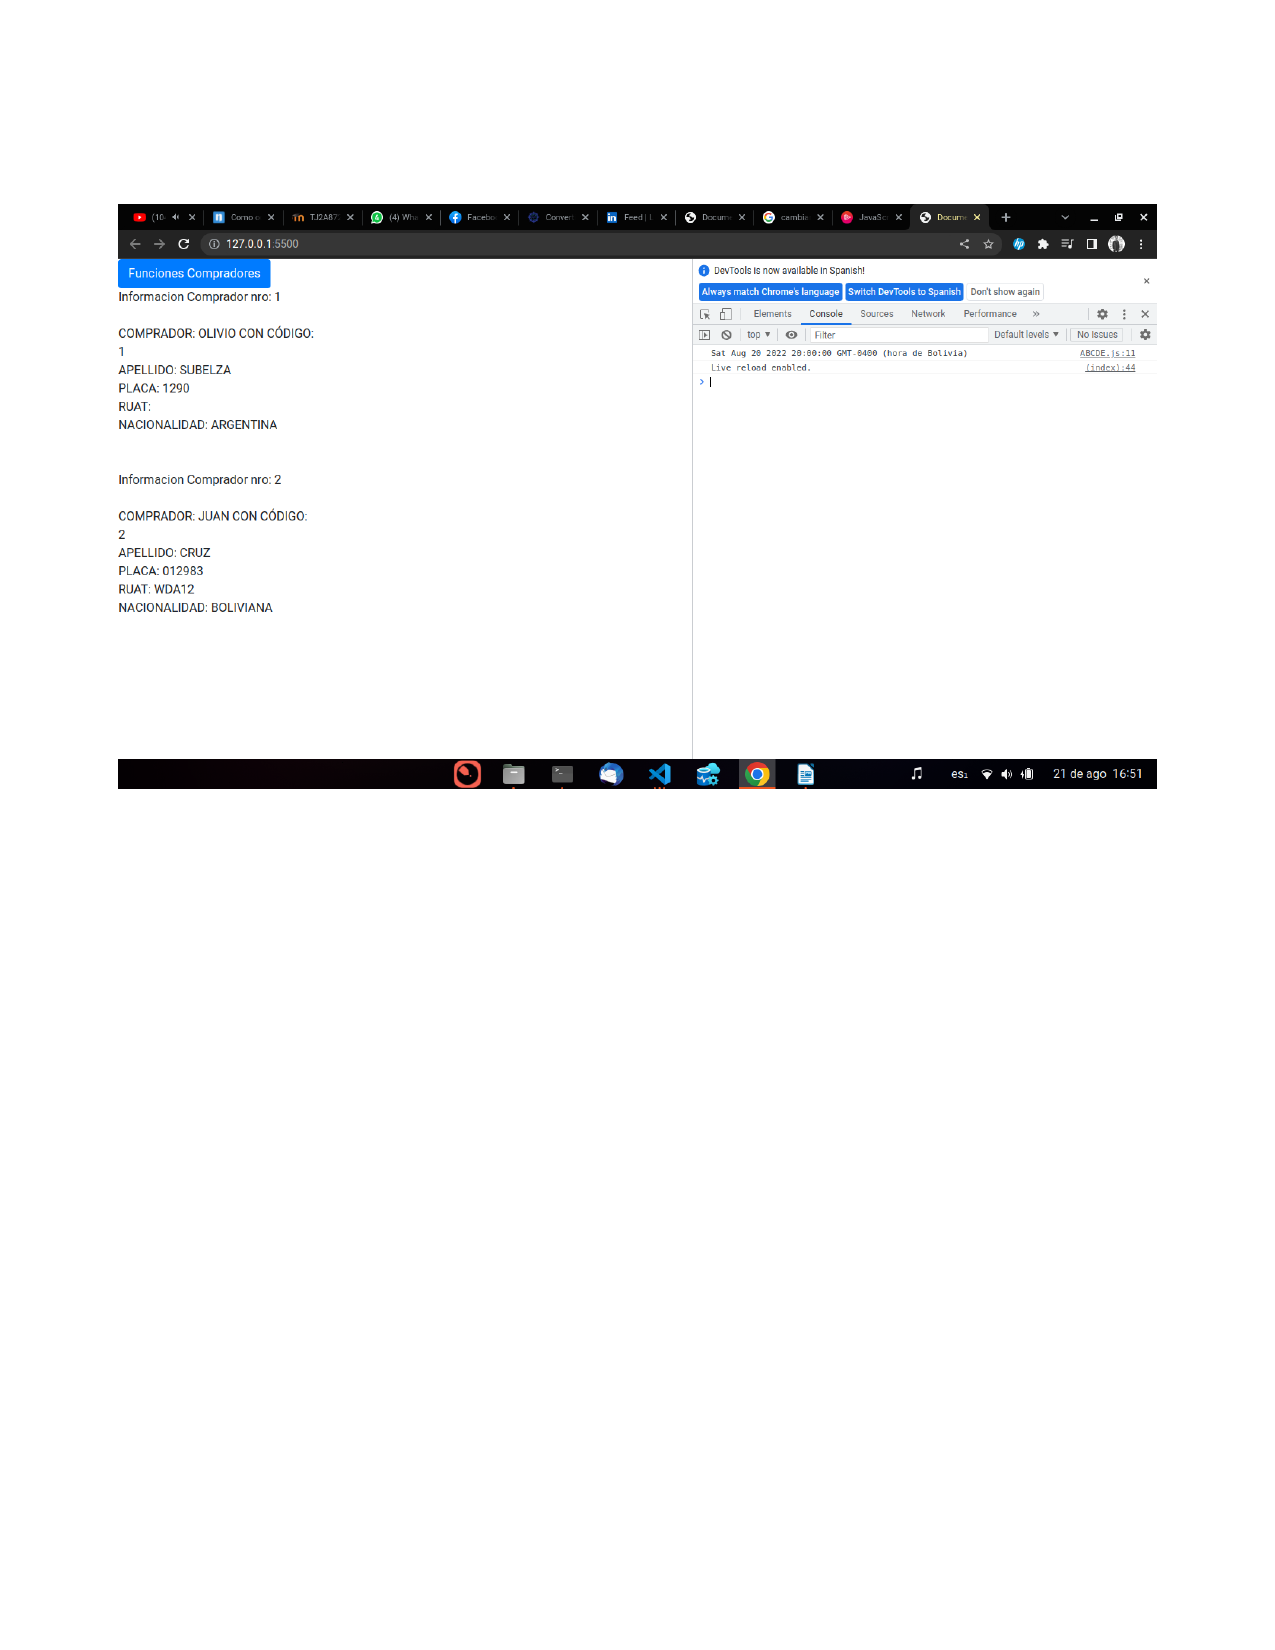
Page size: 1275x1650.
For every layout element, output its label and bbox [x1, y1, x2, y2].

picture [118, 204, 1157, 789]
